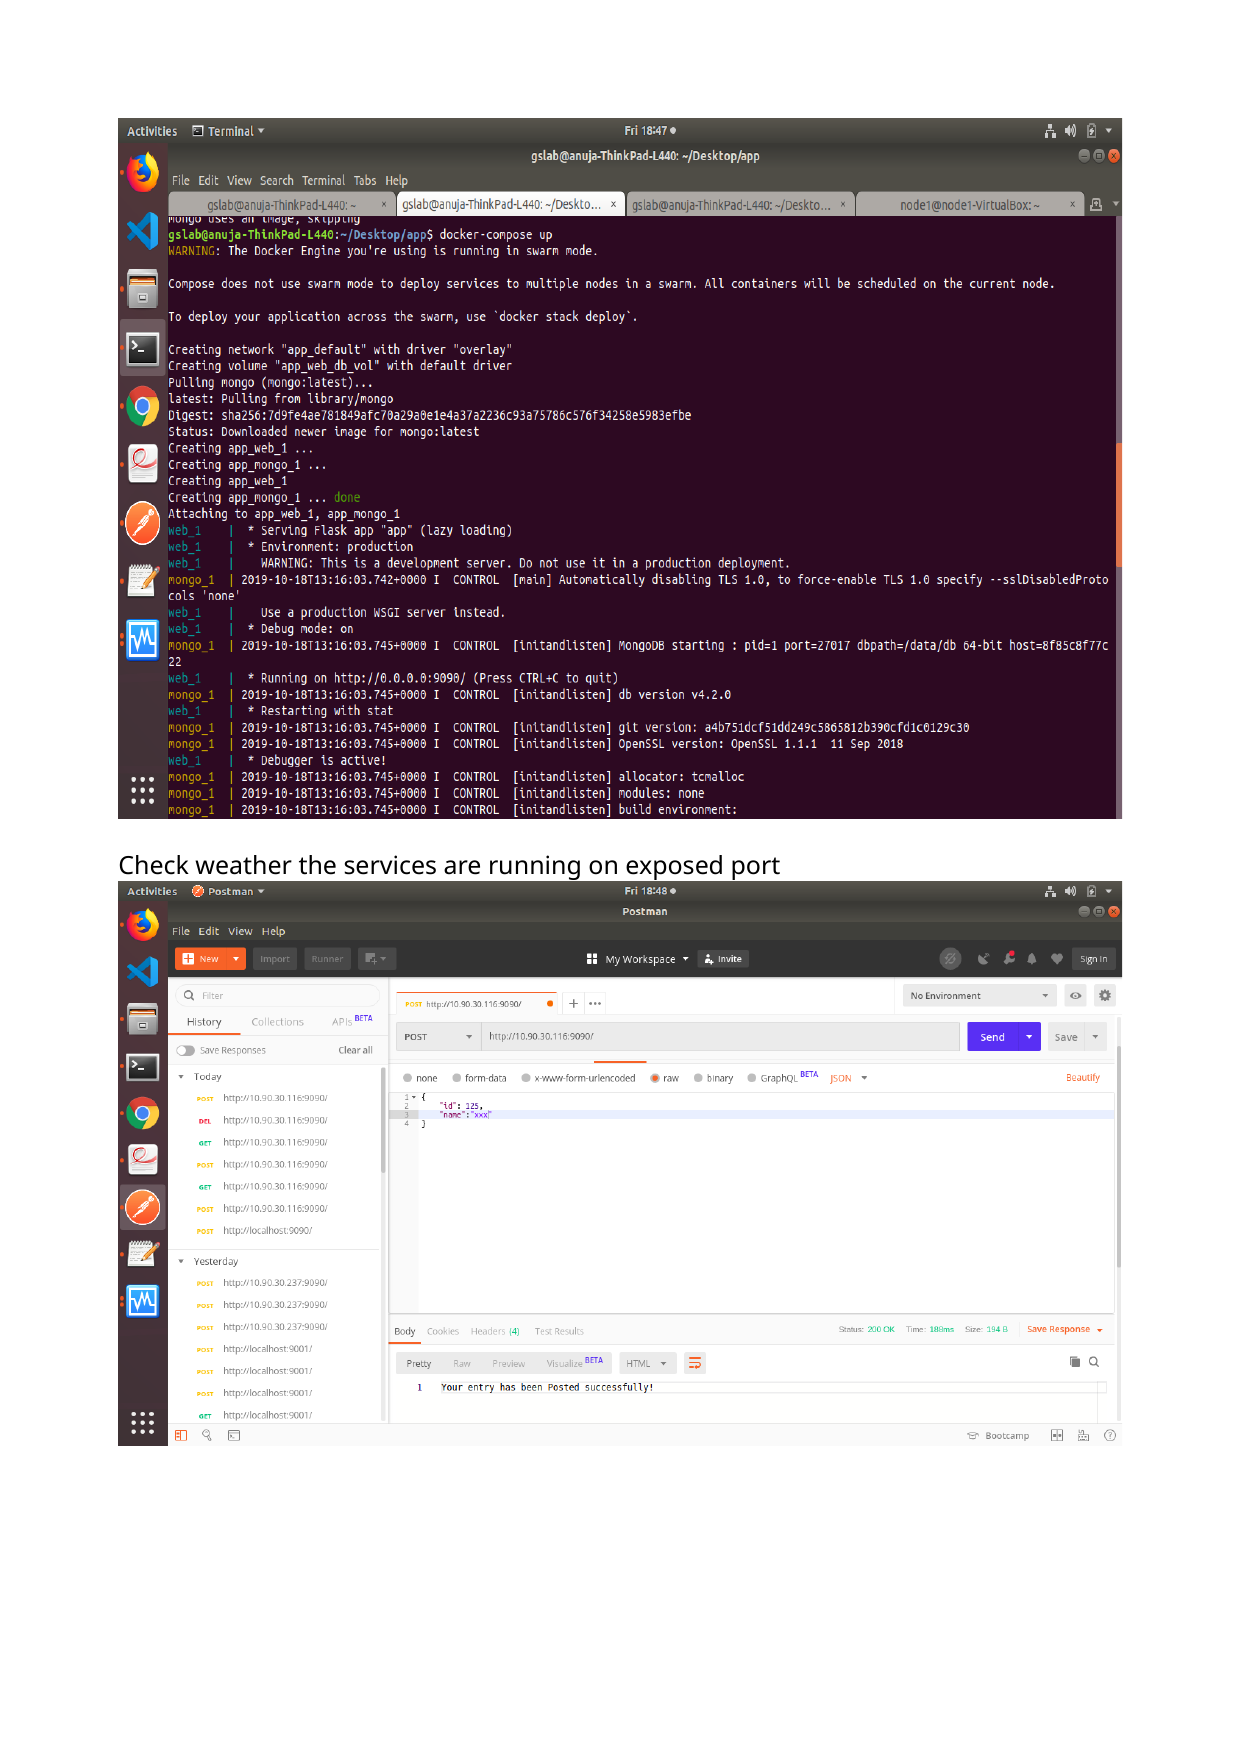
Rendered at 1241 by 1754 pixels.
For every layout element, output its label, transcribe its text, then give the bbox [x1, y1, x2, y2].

picture [118, 118, 1123, 819]
text Check weather the services are running on exposed port [118, 848, 1122, 881]
picture [118, 881, 1123, 1446]
